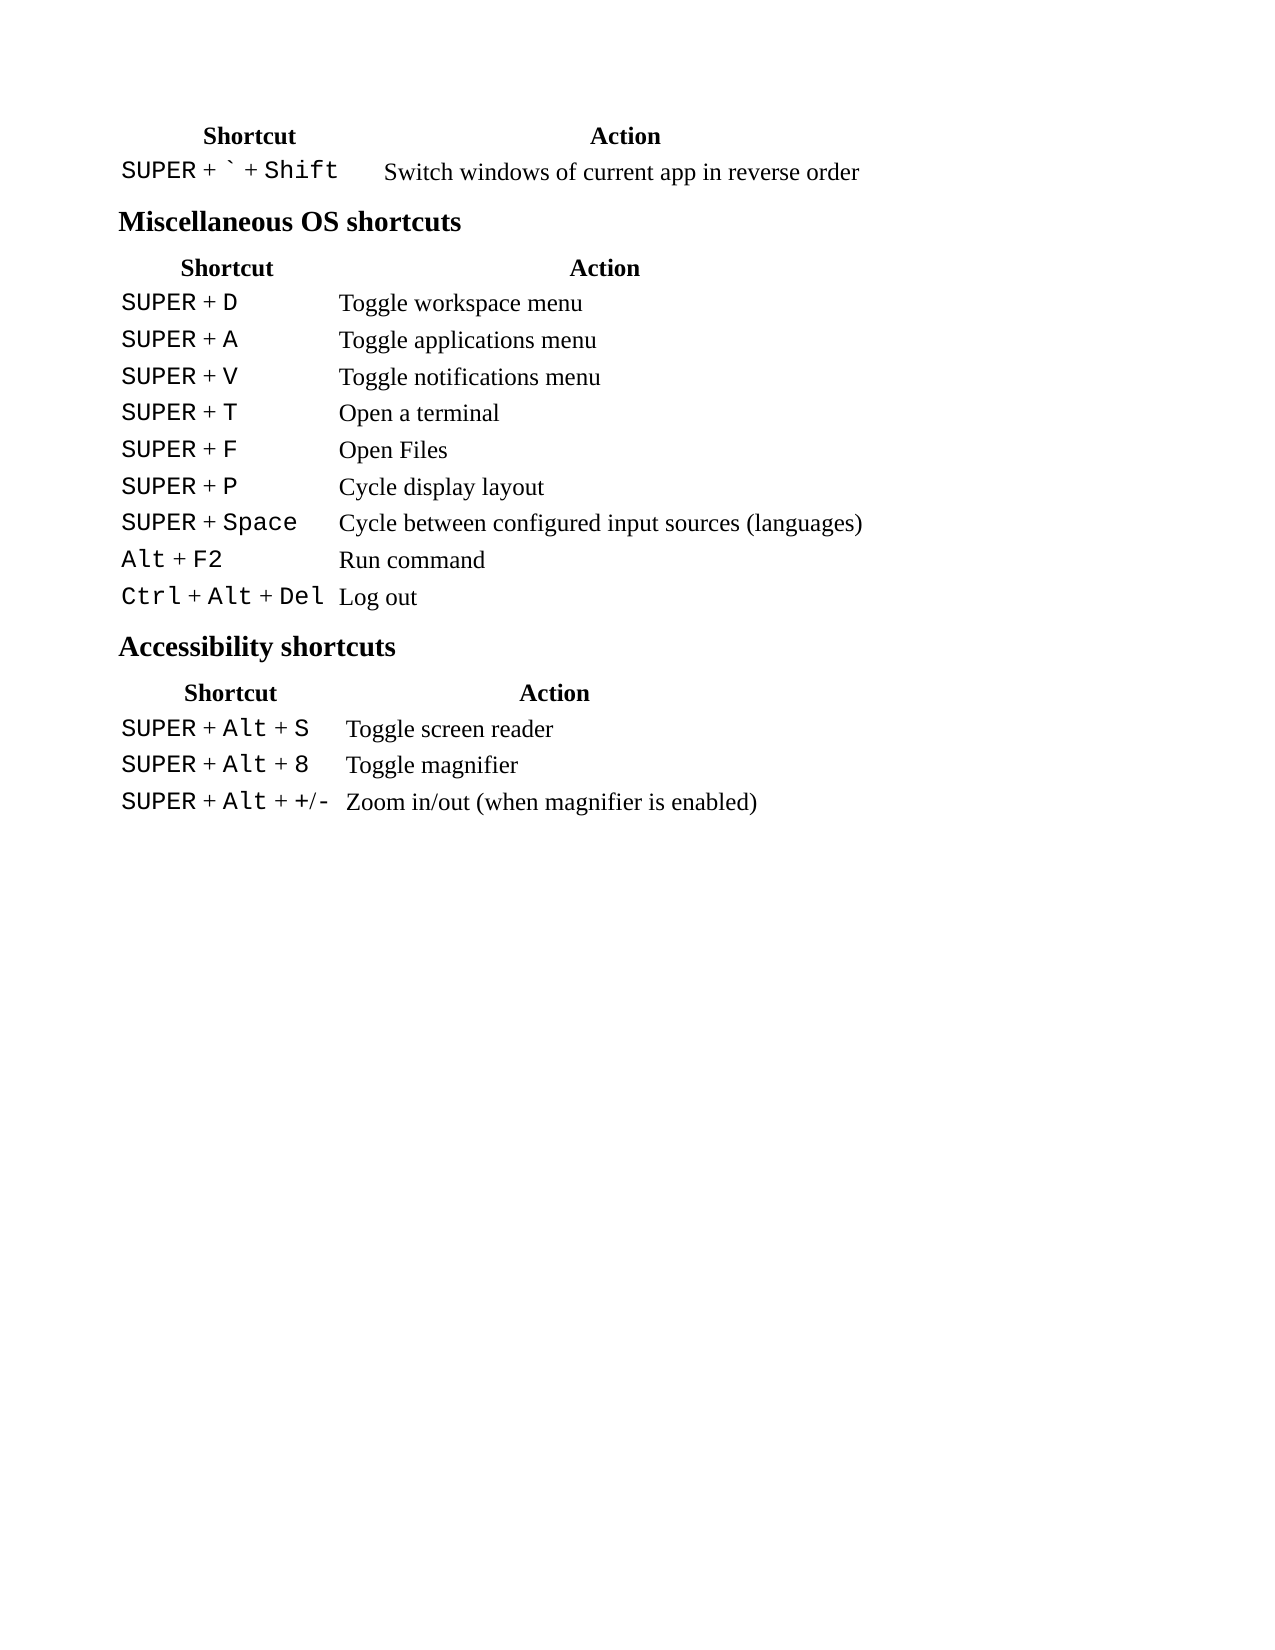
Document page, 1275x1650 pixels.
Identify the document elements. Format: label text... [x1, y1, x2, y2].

table_cell Switch windows of current app in reverse order [381, 153, 870, 189]
table_cell Toggle applications menu [336, 321, 873, 358]
table_cell SUPER + Space [118, 505, 336, 541]
table_cell SUPER + F [118, 431, 336, 468]
table_cell Alt + F2 [118, 541, 336, 578]
table_cell SUPER + ` + Shift [118, 153, 381, 189]
table_header Action [343, 675, 766, 710]
table_cell SUPER + A [118, 321, 336, 358]
table_cell SUPER + P [118, 468, 336, 504]
table_cell Log out [336, 578, 873, 614]
table_cell SUPER + Alt + S [118, 710, 343, 746]
subtitle Accessibility shortcuts [118, 629, 1157, 663]
table_cell SUPER + Alt + +/- [118, 783, 343, 820]
table_header Action [336, 250, 873, 284]
table_cell SUPER + D [118, 285, 336, 321]
table_cell SUPER + V [118, 358, 336, 394]
table_cell Cycle between configured input sources (languages) [336, 505, 873, 541]
table_cell Toggle notifications menu [336, 358, 873, 394]
table_cell Toggle workspace menu [336, 285, 873, 321]
table_cell Ctrl + Alt + Del [118, 578, 336, 614]
table_cell Toggle screen reader [343, 710, 766, 746]
table_header Shortcut [118, 250, 336, 284]
table_cell Open a terminal [336, 395, 873, 431]
table_cell Zoom in/out (when magnifier is enabled) [343, 783, 766, 820]
subtitle Miscellaneous OS shortcuts [118, 204, 1157, 237]
table_cell Run command [336, 541, 873, 578]
table_cell SUPER + T [118, 395, 336, 431]
table_header Shortcut [118, 118, 381, 153]
table_header Shortcut [118, 675, 343, 710]
table_cell Toggle magnifier [343, 746, 766, 783]
table_cell Open Files [336, 431, 873, 468]
table_cell Cycle display layout [336, 468, 873, 504]
table_cell SUPER + Alt + 8 [118, 746, 343, 783]
table_header Action [381, 118, 870, 153]
